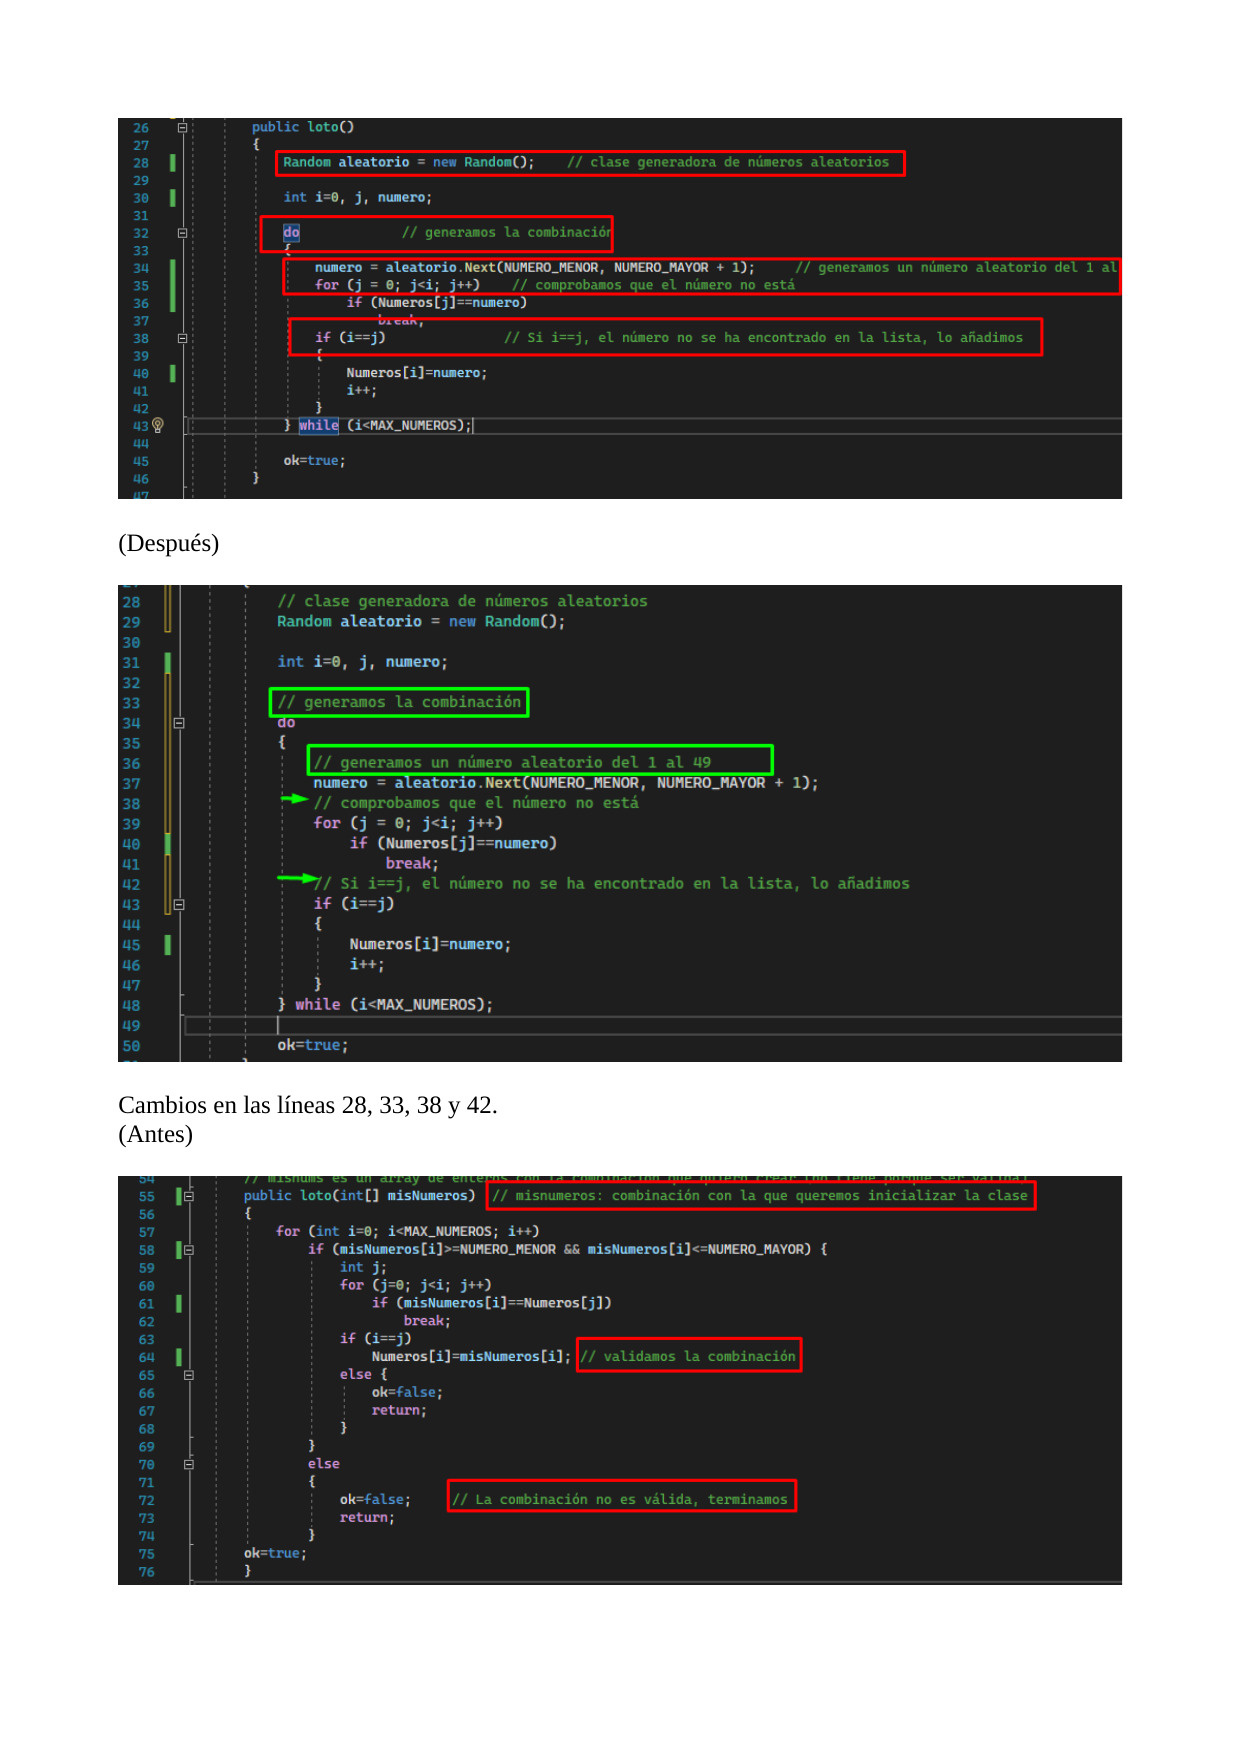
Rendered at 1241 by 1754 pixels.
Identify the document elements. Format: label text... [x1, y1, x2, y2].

text Cambios en las líneas 28, 33, 38 y 42. [118, 1090, 1122, 1119]
picture [118, 118, 1123, 499]
picture [118, 1176, 1123, 1585]
text (Antes) [118, 1119, 1122, 1148]
text (Después) [118, 528, 1122, 556]
picture [118, 585, 1123, 1062]
